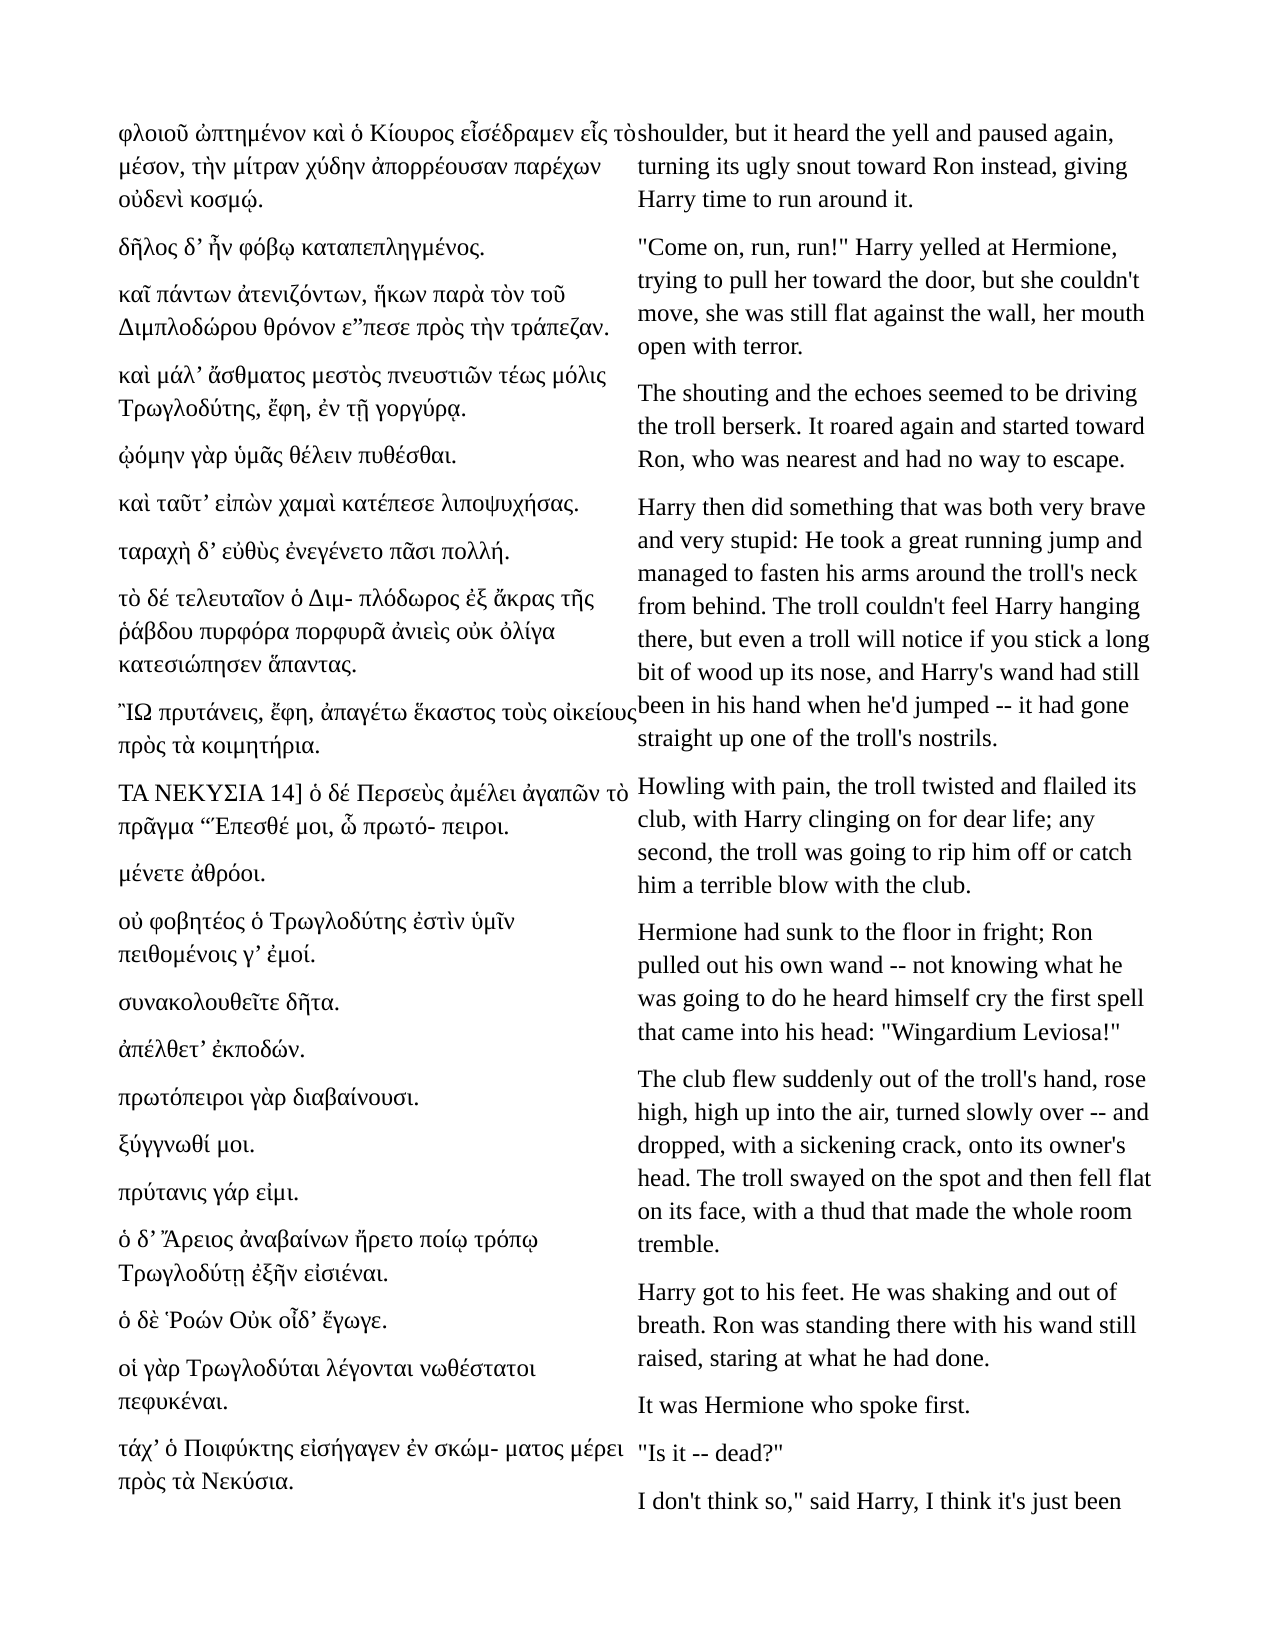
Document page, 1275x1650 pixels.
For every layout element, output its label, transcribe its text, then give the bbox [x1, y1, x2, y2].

table_cell shoulder, but it heard the yell and paused again, turning its ugly snout toward Ron instead, giving Harry time to run around it. "Come on, run, run!" Harry yelled at Hermione, trying to pull her toward the door, but she couldn't move, she was still flat against the wall, her mouth open with terror. The shouting and the echoes seemed to be driving the troll berserk. It roared again and started toward Ron, who was nearest and had no way to escape. Harry then did something that was both very brave and very stupid: He took a great running jump and managed to fasten his arms around the troll's neck from behind. The troll couldn't feel Harry hanging there, but even a troll will notice if you stick a long bit of wood up its nose, and Harry's wand had still been in his hand when he'd jumped -- it had gone straight up one of the troll's nostrils. Howling with pain, the troll twisted and flailed its club, with Harry clinging on for dear life; any second, the troll was going to rip him off or catch him a terrible blow with the club. Hermione had sunk to the floor in fright; Ron pulled out his own wand -- not knowing what he was going to do he heard himself cry the first spell that came into his head: "Wingardium Leviosa!" The club flew suddenly out of the troll's hand, rose high, high up into the air, turned slowly over -- and dropped, with a sickening crack, onto its owner's head. The troll swayed on the spot and then fell flat on its face, with a thud that made the whole room tremble. Harry got to his feet. He was shaking and out of breath. Ron was standing there with his wand still raised, staring at what he had done. It was Hermione who spoke first. "Is it -- dead?" I don't think so," said Harry, I think it's just been [638, 118, 1157, 1514]
table_cell φλοιοῦ ὠπτημένον καὶ ὁ Κίουρος εἶσέδραμεν εἷς τὸ μέσον, τὴν μίτραν χύδην ἀπορρέουσαν παρέχων οὐδενὶ κοσμῴ. δῆλος δ’ ἦν φόβῳ καταπεπληγμένος. καῖ πάντων ἀτενιζόντων, ἥκων παρὰ τὸν τοῦ Διμπλοδώρου θρόνον ε”πεσε πρὸς τὴν τράπεζαν. καὶ μάλ’ ἄσθματος μεστὸς πνευστιῶν τέως μόλις Τρωγλοδύτης, ἔφη, ἐν τῇ γοργύρᾳ. ᾠόμην γὰρ ὑμᾶς θέλειν πυθέσθαι. καὶ ταῦτ’ εἰπὼν χαμαὶ κατέπεσε λιποψυχήσας. ταραχὴ δ’ εὐθὺς ἐνεγένετο πᾶσι πολλή. τὸ δέ τελευταῖον ὁ Διμ- πλόδωρος ἐξ ἄκρας τῆς ῥάβδου πυρφόρα πορφυρᾶ ἀνιεὶς οὐκ ὀλίγα κατεσιώπησεν ἅπαντας. ἺΩ πρυτάνεις, ἔφη, ἀπαγέτω ἕκαστος τοὺς οἰκείους πρὸς τὰ κοιμητήρια. ΤΑ ΝΕΚΥΣΙΑ 14] ὁ δέ Περσεὺς ἀμέλει ἀγαπῶν τὸ πρᾶγμα “Έπεσθέ μοι, ὧ πρωτό- πειροι. μένετε ἀθρόοι. οὐ φοβητέος ὁ Τρωγλοδύτης ἐστὶν ὑμῖν πειθομένοις γ’ ἐμοί. συνακολουθεῖτε δῆτα. ἀπέλθετ’ ἐκποδών. πρωτόπειροι γὰρ διαβαίνουσι. ξύγγνωθί μοι. πρύτανις γάρ εἰμι. ὁ δ’ Ἄρειος ἀναβαίνων ἤρετο ποίῳ τρόπῳ Τρωγλοδύτῃ ἐξῆν εἰσιέναι. ὁ δὲ Ῥοών Οὐκ οἶδ’ ἔγωγε. οἱ γὰρ Τρωγλοδύται λέγονται νωθέστατοι πεφυκέναι. τάχ’ ὁ Ποιφύκτης εἰσήγαγεν ἐν σκώμ- ματος μέρει πρὸς τὰ Νεκύσια. [118, 118, 637, 1514]
